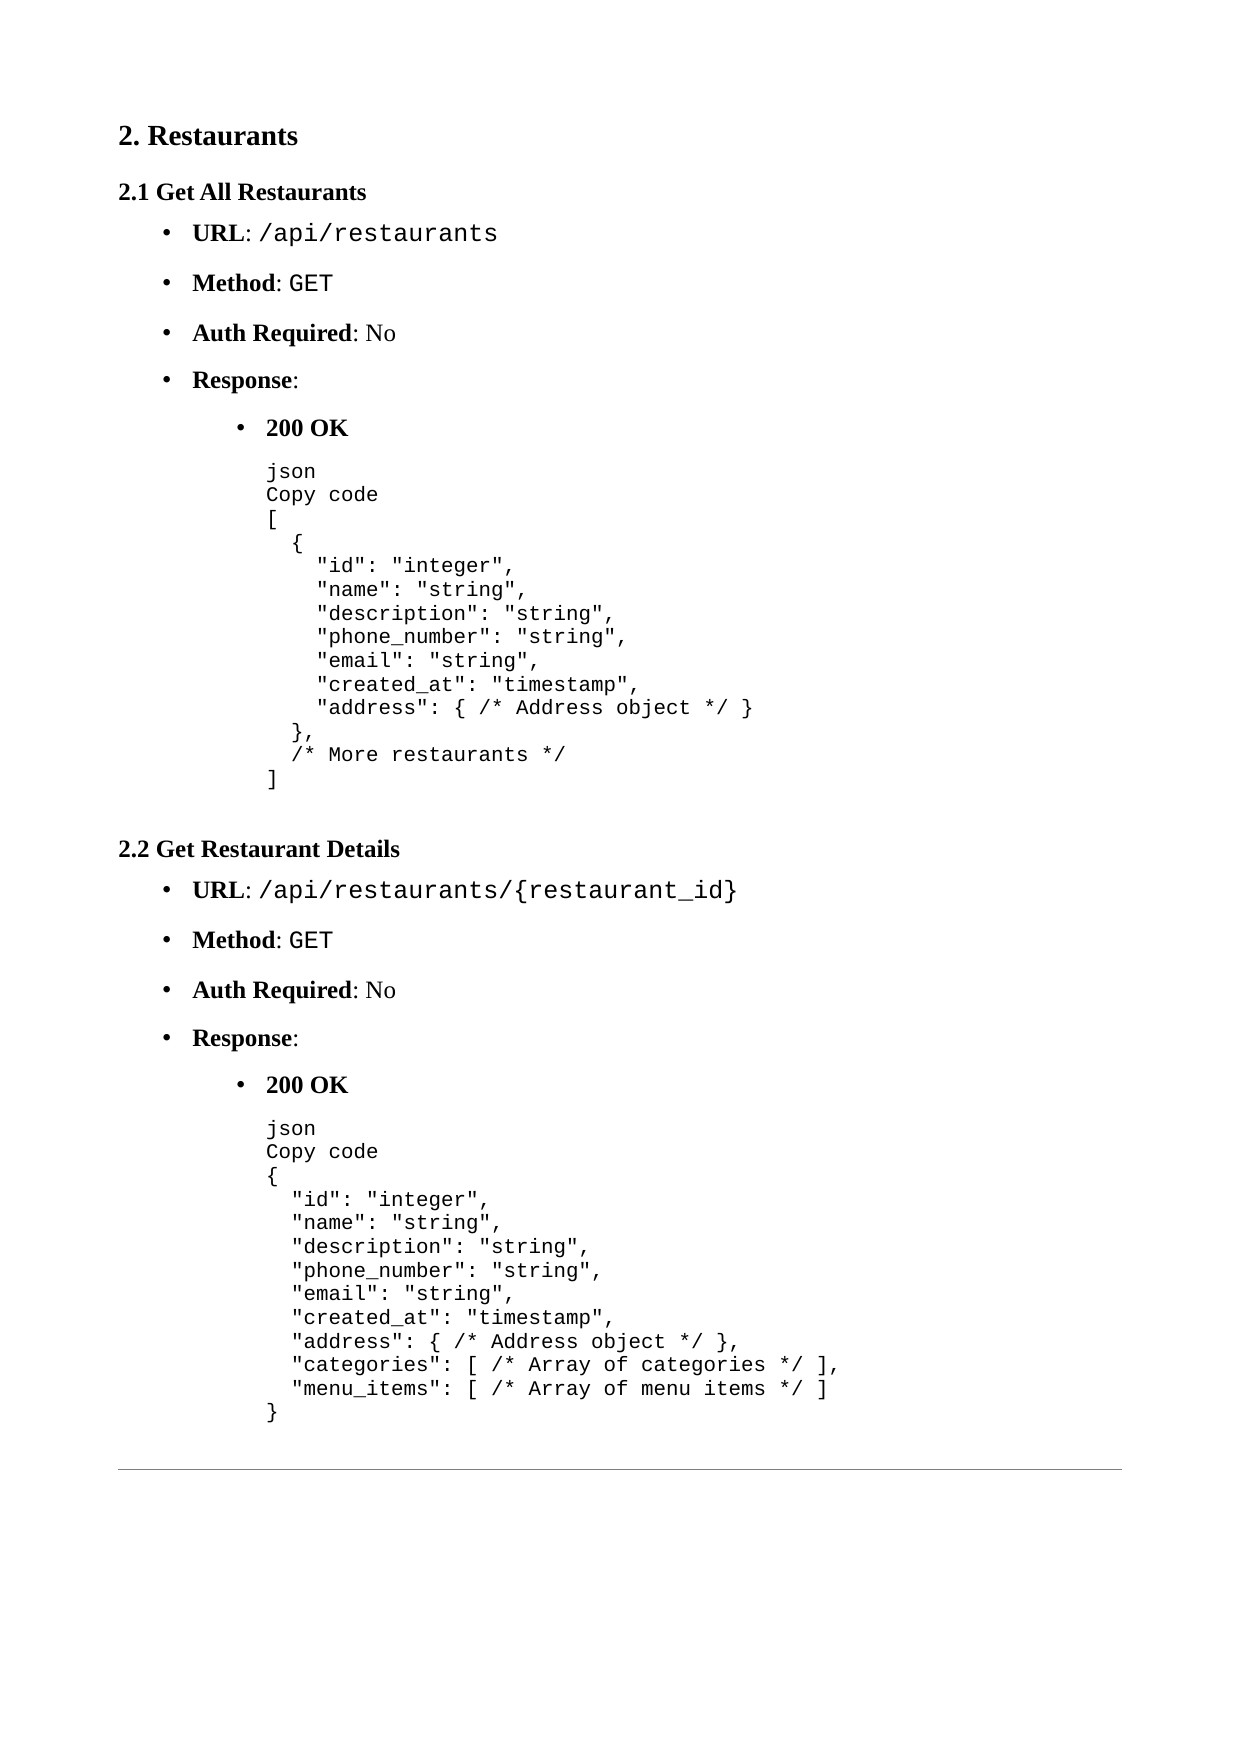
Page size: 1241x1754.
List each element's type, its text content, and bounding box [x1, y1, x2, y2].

list "id": "integer", [236, 555, 1122, 579]
list Response: [162, 1023, 1122, 1051]
list "address": { /* Address object */ }, [236, 1331, 1122, 1354]
list Auth Required: No [162, 318, 1122, 347]
list { [236, 532, 1122, 555]
subtitle 2. Restaurants [118, 118, 1122, 152]
list "name": "string", [236, 1212, 1122, 1236]
list Copy code [236, 1141, 1122, 1165]
list URL: /api/restaurants [162, 218, 1122, 249]
list Method: GET [162, 268, 1122, 299]
list /* More restaurants */ [236, 744, 1122, 768]
list Response: [162, 366, 1122, 394]
list "categories": [ /* Array of categories */ ], [236, 1354, 1122, 1378]
list }, [236, 721, 1122, 744]
subtitle 2.2 Get Restaurant Details [118, 834, 1122, 862]
list 200 OK [236, 413, 1122, 442]
list { [236, 1165, 1122, 1189]
list "description": "string", [236, 1236, 1122, 1260]
list "created_at": "timestamp", [236, 673, 1122, 697]
list "menu_items": [ /* Array of menu items */ ] [236, 1378, 1122, 1402]
list ] [236, 768, 1122, 792]
list json [236, 461, 1122, 484]
list [ [236, 508, 1122, 532]
list Copy code [236, 484, 1122, 508]
list "created_at": "timestamp", [236, 1307, 1122, 1331]
list URL: /api/restaurants/{restaurant_id} [162, 875, 1122, 906]
list Auth Required: No [162, 975, 1122, 1004]
list 200 OK [236, 1070, 1122, 1099]
list "email": "string", [236, 1283, 1122, 1307]
list "email": "string", [236, 650, 1122, 673]
list } [236, 1402, 1122, 1425]
list "phone_number": "string", [236, 626, 1122, 650]
list "id": "integer", [236, 1189, 1122, 1212]
list Method: GET [162, 925, 1122, 956]
list "name": "string", [236, 579, 1122, 603]
list json [236, 1118, 1122, 1141]
list "address": { /* Address object */ } [236, 697, 1122, 721]
list "description": "string", [236, 603, 1122, 626]
list "phone_number": "string", [236, 1260, 1122, 1283]
subtitle 2.1 Get All Restaurants [118, 177, 1122, 205]
